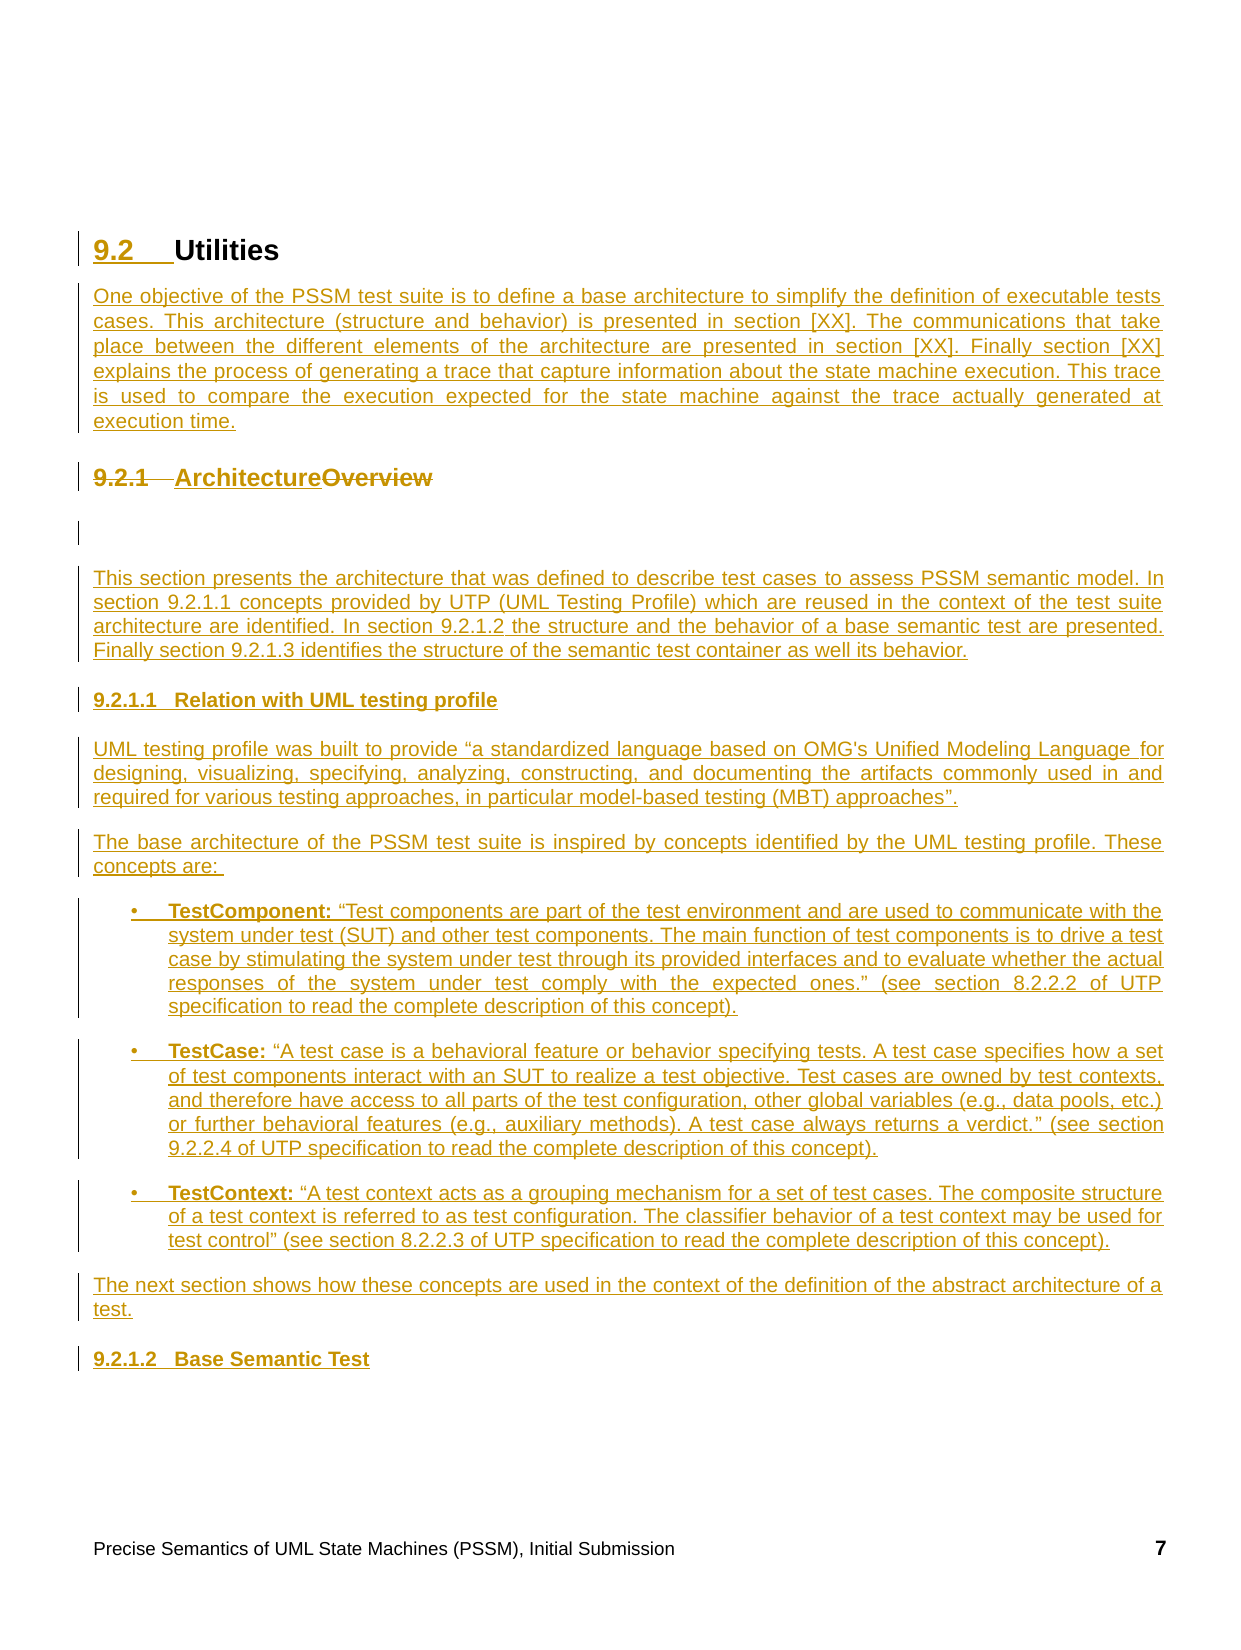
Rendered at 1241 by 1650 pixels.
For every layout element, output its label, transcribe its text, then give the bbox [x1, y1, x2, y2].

text The base architecture of the PSSM test suite is inspired by concepts identified by the UML testing profile. These [93, 829, 1164, 851]
text explains the process of generating a trace that capture information about the state machine execution. This trace [93, 356, 1164, 380]
text required for various testing approaches, in particular model-based testing (MBT) approaches”. [93, 783, 1164, 808]
list of test components interact with an SUT to realize a test objective. Test cases are owned by test contexts, and therefore have access to all parts of the test configuration, other global variables (e.g., data pools, etc.) or further behavioral features (e.g., auxiliary methods). A test case always returns a verdict.” (see section 9.2.2.4 of UTP specification to read the complete description of this concept). [131, 1061, 1164, 1159]
list TestComponent: “Test components are part of the test environment and are used to communicate with the system under test (SUT) and other test components. The main function of test components is to drive a test case by stimulating the system under test through its provided interfaces and to evaluate whether the actual responses of the system under test comply with the expected ones.” (see section 8.2.2.2 of UTP specification to read the complete description of this concept). [131, 898, 1164, 1018]
list TestContext: “A test context acts as a grouping mechanism for a set of test cases. The composite structure [131, 1180, 1164, 1201]
text The next section shows how these concepts are used in the context of the definition of the abstract architecture of a test. [93, 1273, 1164, 1321]
list of a test context is referred to as test configuration. The classifier behavior of a test context may be used for test control” (see section 8.2.2.3 of UTP specification to read the complete description of this concept). [131, 1202, 1164, 1252]
subtitle Relation with UML testing profile [93, 687, 1164, 712]
subtitle Utilities [93, 231, 1164, 266]
text Finally section 9.2.1.3 identifies the structure of the semantic test container as well its behavior. [93, 636, 1164, 662]
list TestCase: “A test case is a behavioral feature or behavior specifying tests. A test case specifies how a set [131, 1039, 1164, 1060]
subtitle Architecture [93, 462, 1164, 491]
text is used to compare the execution expected for the state machine against the trace actually generated at execution time. [93, 381, 1164, 433]
subtitle Base Semantic Test [93, 1346, 1164, 1371]
text This section presents the architecture that was defined to describe test cases to assess PSSM semantic model. In [93, 566, 1164, 587]
text section 9.2.1.1 concepts provided by UTP (UML Testing Profile) which are reused in the context of the test suite architecture are identified. In section 9.2.1.2 the structure and the behavior of a base semantic test are presented. [93, 588, 1164, 635]
text One objective of the PSSM test suite is to define a base architecture to simplify the definition of executable tests [93, 283, 1164, 305]
text UML testing profile was built to provide “a standardized language based on OMG's Unified Modeling Language for designing, visualizing, specifying, analyzing, constructing, and documenting the artifacts commonly used in and [93, 737, 1164, 782]
text concepts are: [93, 852, 1164, 877]
text cases. This architecture (structure and behavior) is presented in section [XX]. The communications that take place between the different elements of the architecture are presented in section [XX]. Finally section [XX] [93, 306, 1164, 355]
